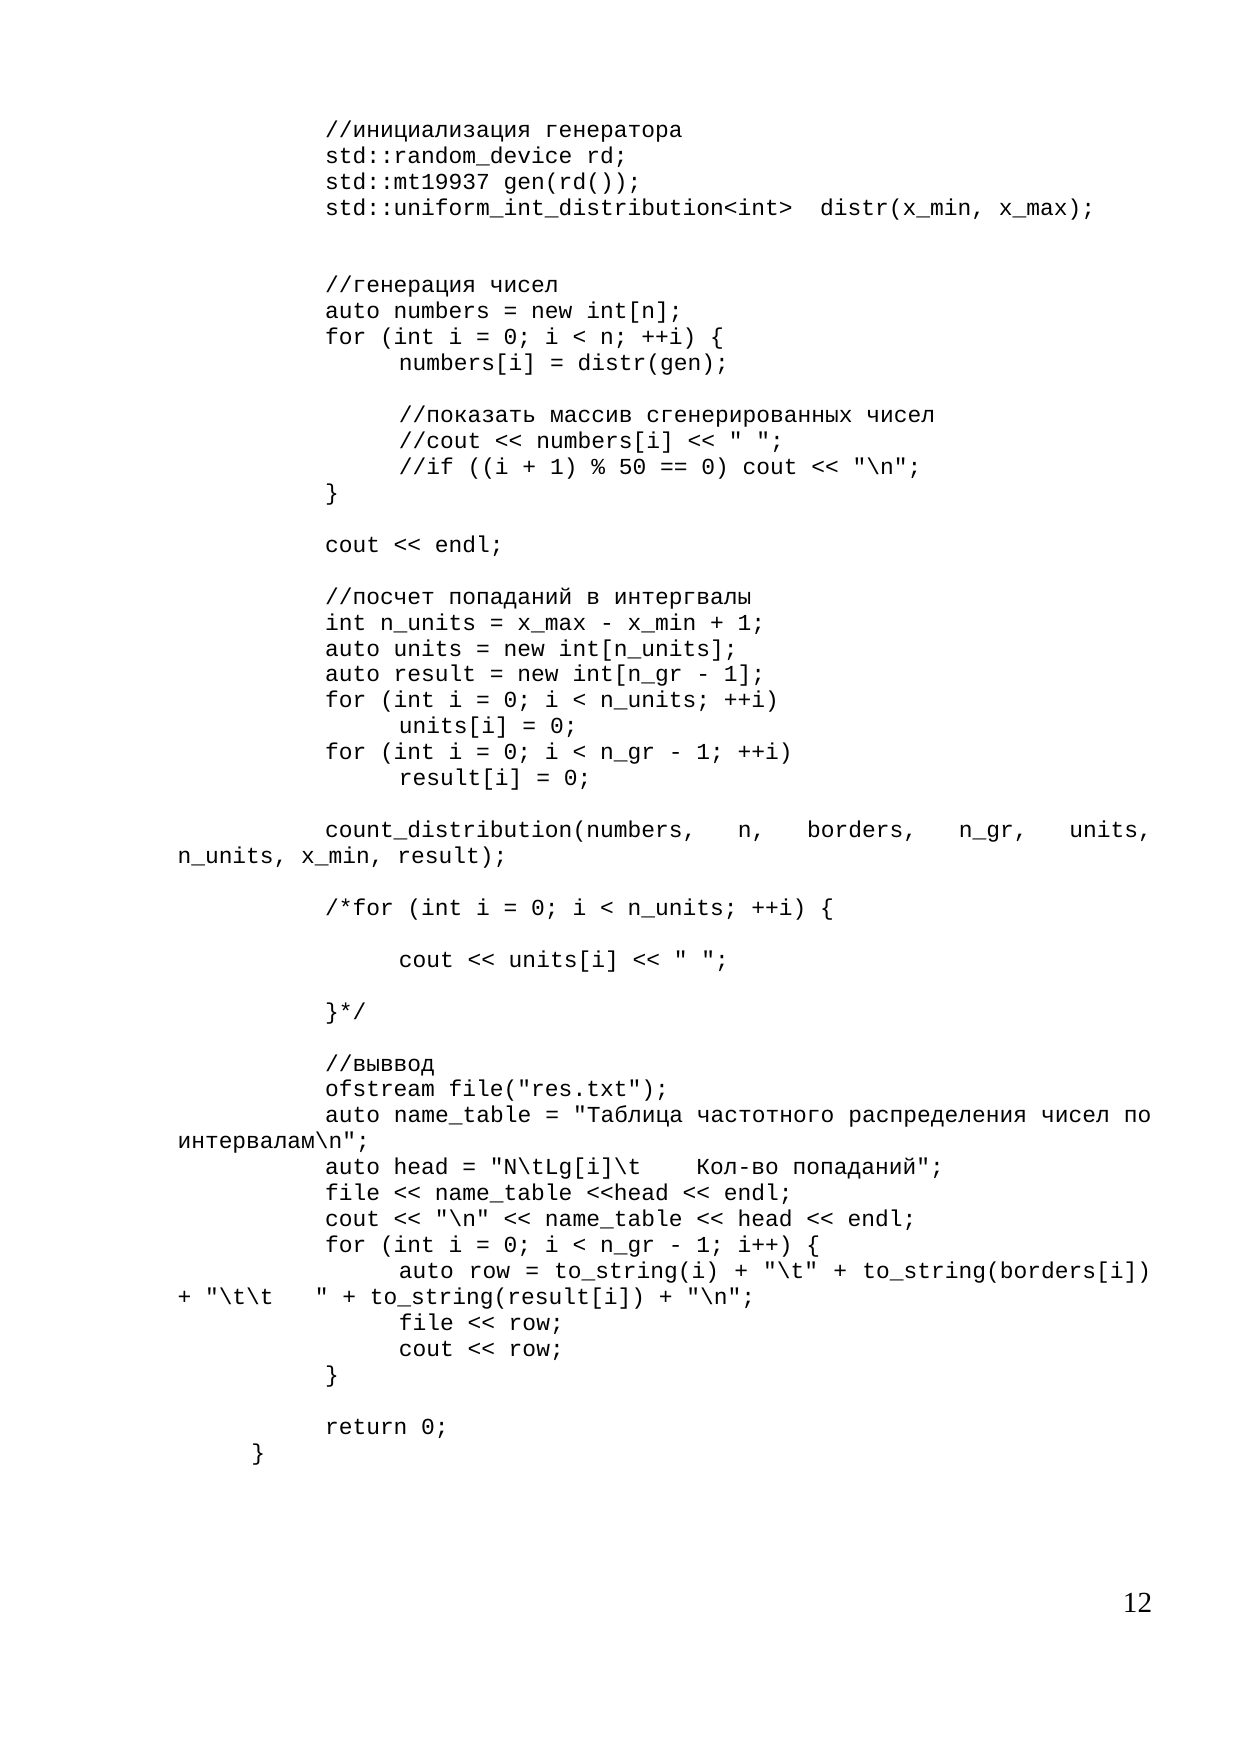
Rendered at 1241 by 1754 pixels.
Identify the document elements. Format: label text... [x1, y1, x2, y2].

text for (int i = 0; i < n_units; ++i) [177, 689, 1152, 715]
text cout << "\n" << name_table << head << endl; [177, 1207, 1152, 1233]
text //инициализация генератора [177, 118, 1152, 144]
text } [177, 1363, 1152, 1389]
text file << row; [177, 1311, 1152, 1337]
text result[i] = 0; [177, 767, 1152, 792]
text file << name_table <<head << endl; [177, 1182, 1152, 1207]
text ofstream file("res.txt"); [177, 1078, 1152, 1104]
text numbers[i] = distr(gen); [177, 352, 1152, 377]
text for (int i = 0; i < n_gr - 1; i++) { [177, 1233, 1152, 1259]
text //показать массив сгенерированных чисел [177, 403, 1152, 429]
text //посчет попаданий в интергвалы [177, 585, 1152, 611]
text /*for (int i = 0; i < n_units; ++i) { [177, 896, 1152, 922]
text //генерация чисел [177, 274, 1152, 300]
text units[i] = 0; [177, 715, 1152, 741]
text auto row = to_string(i) + "\t" + to_string(borders[i]) + "\t\t " + to_string(result[i]) + "\n"; [177, 1259, 1152, 1311]
text cout << endl; [177, 533, 1152, 559]
text std::mt19937 gen(rd()); [177, 170, 1152, 196]
text cout << units[i] << " "; [177, 948, 1152, 974]
text return 0; [177, 1415, 1152, 1441]
text //выввод [177, 1052, 1152, 1078]
text }*/ [177, 1000, 1152, 1026]
text std::uniform_int_distribution<int> distr(x_min, x_max); [177, 196, 1152, 222]
text } [177, 1441, 1152, 1467]
text auto name_table = "Таблица частотного распределения чисел по интервалам\n"; [177, 1104, 1152, 1156]
text int n_units = x_max - x_min + 1; [177, 611, 1152, 637]
text cout << row; [177, 1337, 1152, 1363]
text auto numbers = new int[n]; [177, 300, 1152, 326]
text auto units = new int[n_units]; [177, 637, 1152, 663]
text count_distribution(numbers, n, borders, n_gr, units, n_units, x_min, result); [177, 818, 1152, 870]
text } [177, 481, 1152, 507]
text auto result = new int[n_gr - 1]; [177, 663, 1152, 689]
text //if ((i + 1) % 50 == 0) cout << "\n"; [177, 455, 1152, 481]
text //cout << numbers[i] << " "; [177, 429, 1152, 455]
text for (int i = 0; i < n_gr - 1; ++i) [177, 741, 1152, 767]
text std::random_device rd; [177, 144, 1152, 170]
text for (int i = 0; i < n; ++i) { [177, 326, 1152, 352]
text auto head = "N\tLg[i]\t Кол-во попаданий"; [177, 1156, 1152, 1182]
